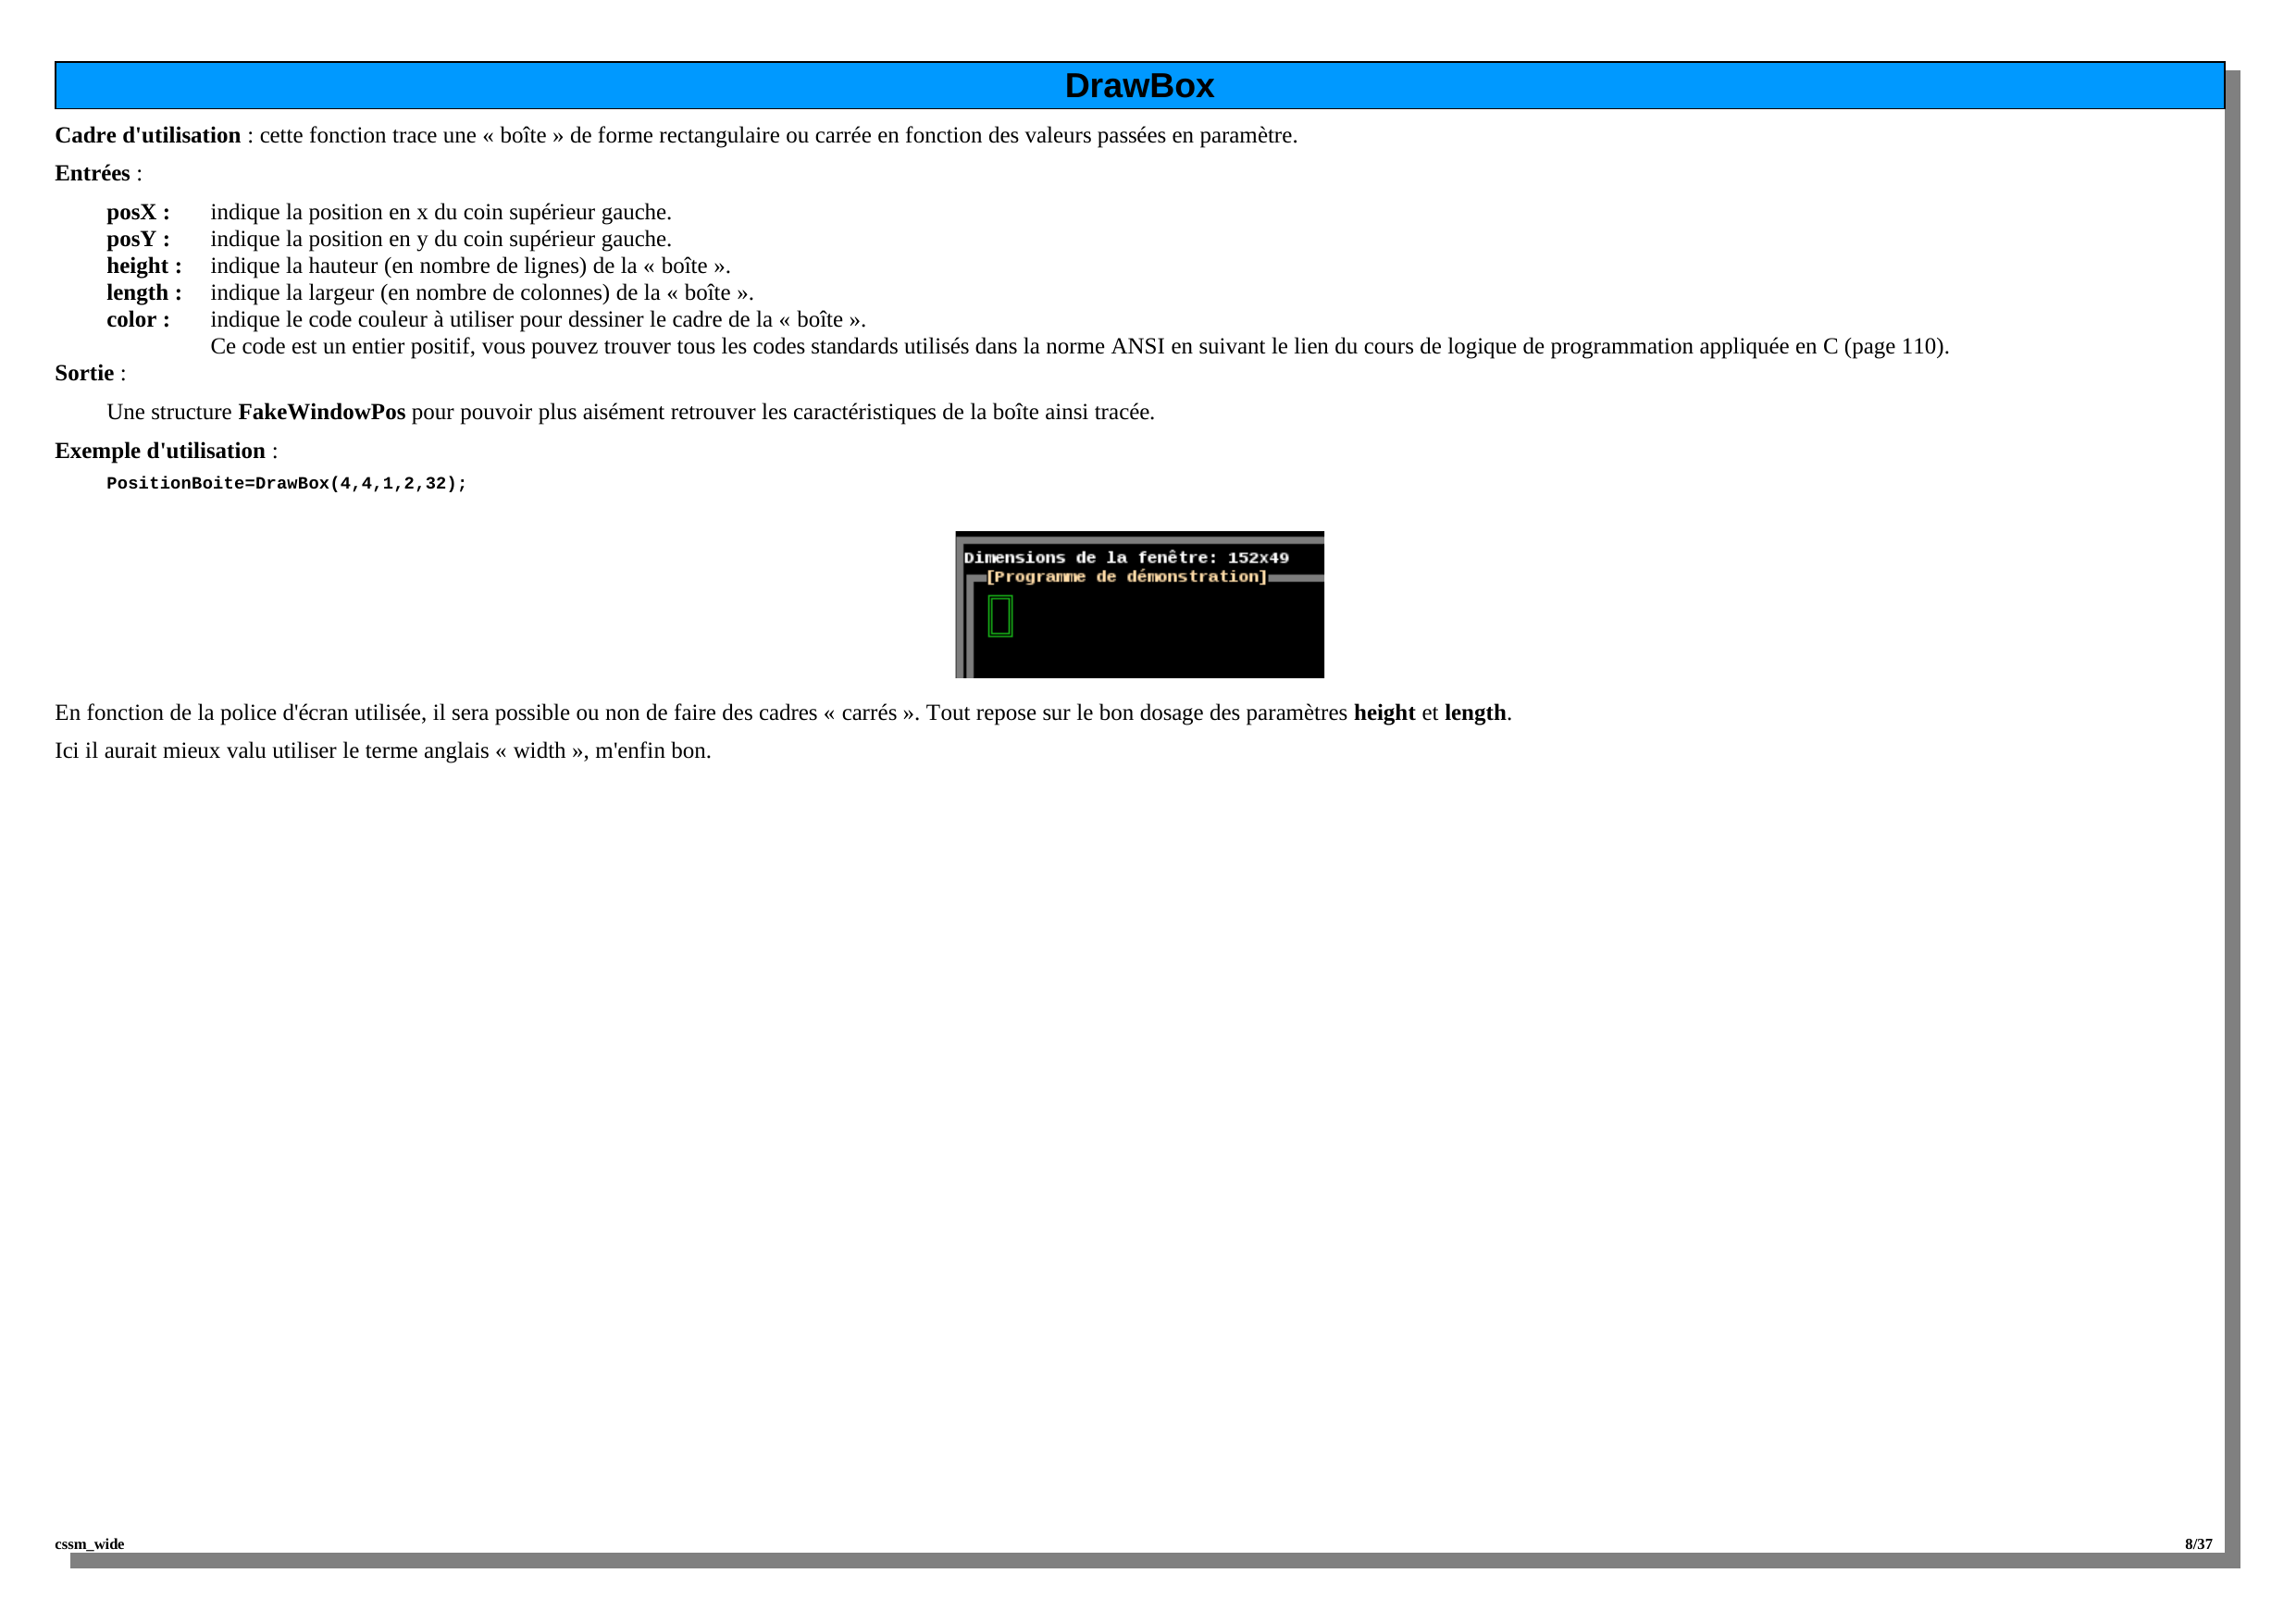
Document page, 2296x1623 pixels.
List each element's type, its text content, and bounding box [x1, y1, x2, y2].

text Ici il aurait mieux valu utiliser le terme anglais « width », m'enfin bon. [55, 737, 2225, 763]
text Une structure FakeWindowPos pour pouvoir plus aisément retrouver les caractéristiques de la boîte ainsi tracée. [55, 398, 2225, 425]
text color : indique le code couleur à utiliser pour dessiner le cadre de la « boîte ». [55, 305, 2225, 332]
text height : indique la hauteur (en nombre de lignes) de la « boîte ». [55, 252, 2225, 279]
text Ce code est un entier positif, vous pouvez trouver tous les codes standards utilisés dans la norme ANSI en suivant le lien du cours de logique de programmation appliquée en C (page 110). [55, 332, 2225, 359]
text PositionBoite=DrawBox(4,4,1,2,32); [55, 475, 2225, 494]
text Exemple d'utilisation : [55, 436, 2225, 463]
text Cadre d'utilisation : cette fonction trace une « boîte » de forme rectangulaire ou carrée en fonction des valeurs passées en paramètre. [55, 121, 2225, 148]
text posY : indique la position en y du coin supérieur gauche. [55, 225, 2225, 252]
subtitle DrawBox [56, 63, 2224, 108]
text En fonction de la police d'écran utilisée, il sera possible ou non de faire des cadres « carrés ». Tout repose sur le bon dosage des paramètres height et length. [55, 699, 2225, 725]
text length : indique la largeur (en nombre de colonnes) de la « boîte ». [55, 279, 2225, 305]
text posX : indique la position en x du coin supérieur gauche. [55, 198, 2225, 225]
picture [955, 531, 1325, 678]
text Sortie : [55, 359, 2225, 386]
text Entrées : [55, 159, 2225, 186]
